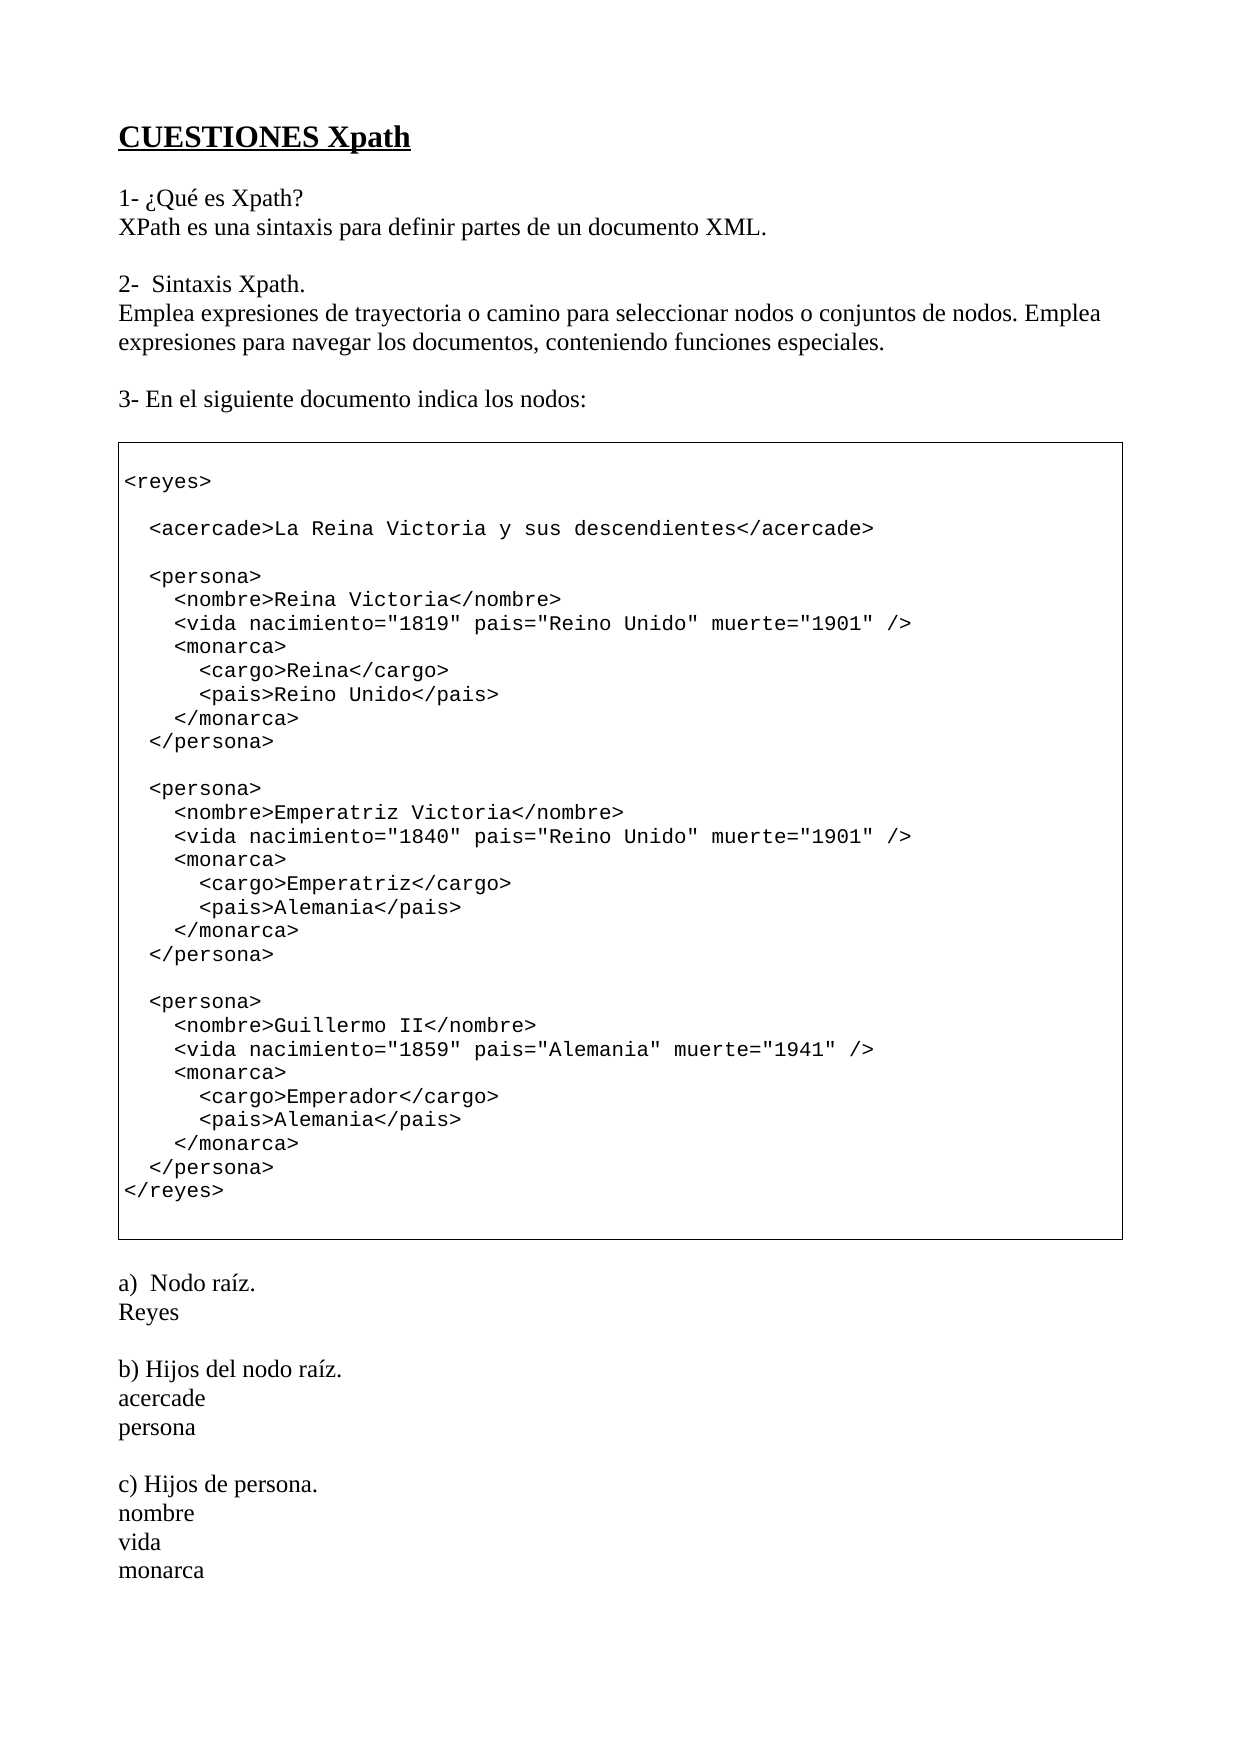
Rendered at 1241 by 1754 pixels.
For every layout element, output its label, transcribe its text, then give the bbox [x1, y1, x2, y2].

text persona [118, 1412, 1122, 1441]
text nombre [118, 1498, 1122, 1527]
text 3- En el siguiente documento indica los nodos: [118, 384, 1122, 413]
text XPath es una sintaxis para definir partes de un documento XML. [118, 212, 1122, 240]
text vida [118, 1527, 1122, 1556]
text b) Hijos del nodo raíz. [118, 1354, 1122, 1383]
text CUESTIONES Xpath [118, 118, 1122, 154]
text acercade [118, 1383, 1122, 1412]
table_header <reyes> <acercade>La Reina Victoria y sus descendientes</acercade> <persona> <nombre>Reina Victoria</nombre> <vida nacimiento="1819" pais="Reino Unido" muerte="1901" /> <monarca> <cargo>Reina</cargo> <pais>Reino Unido</pais> </monarca> </persona> <persona> <nombre>Emperatriz Victoria</nombre> <vida nacimiento="1840" pais="Reino Unido" muerte="1901" /> <monarca> <cargo>Emperatriz</cargo> <pais>Alemania</pais> </monarca> </persona> <persona> <nombre>Guillermo II</nombre> <vida nacimiento="1859" pais="Alemania" muerte="1941" /> <monarca> <cargo>Emperador</cargo> <pais>Alemania</pais> </monarca> </persona> </reyes> [119, 443, 1122, 1239]
text Reyes [118, 1297, 1122, 1326]
text monarca [118, 1556, 1122, 1584]
text c) Hijos de persona. [118, 1469, 1122, 1498]
text 2- Sintaxis Xpath. [118, 269, 1122, 298]
text a) Nodo raíz. [118, 1268, 1122, 1297]
text 1- ¿Qué es Xpath? [118, 183, 1122, 212]
text Emplea expresiones de trayectoria o camino para seleccionar nodos o conjuntos de nodos. Emplea expresiones para navegar los documentos, conteniendo funciones especiales. [118, 298, 1122, 355]
